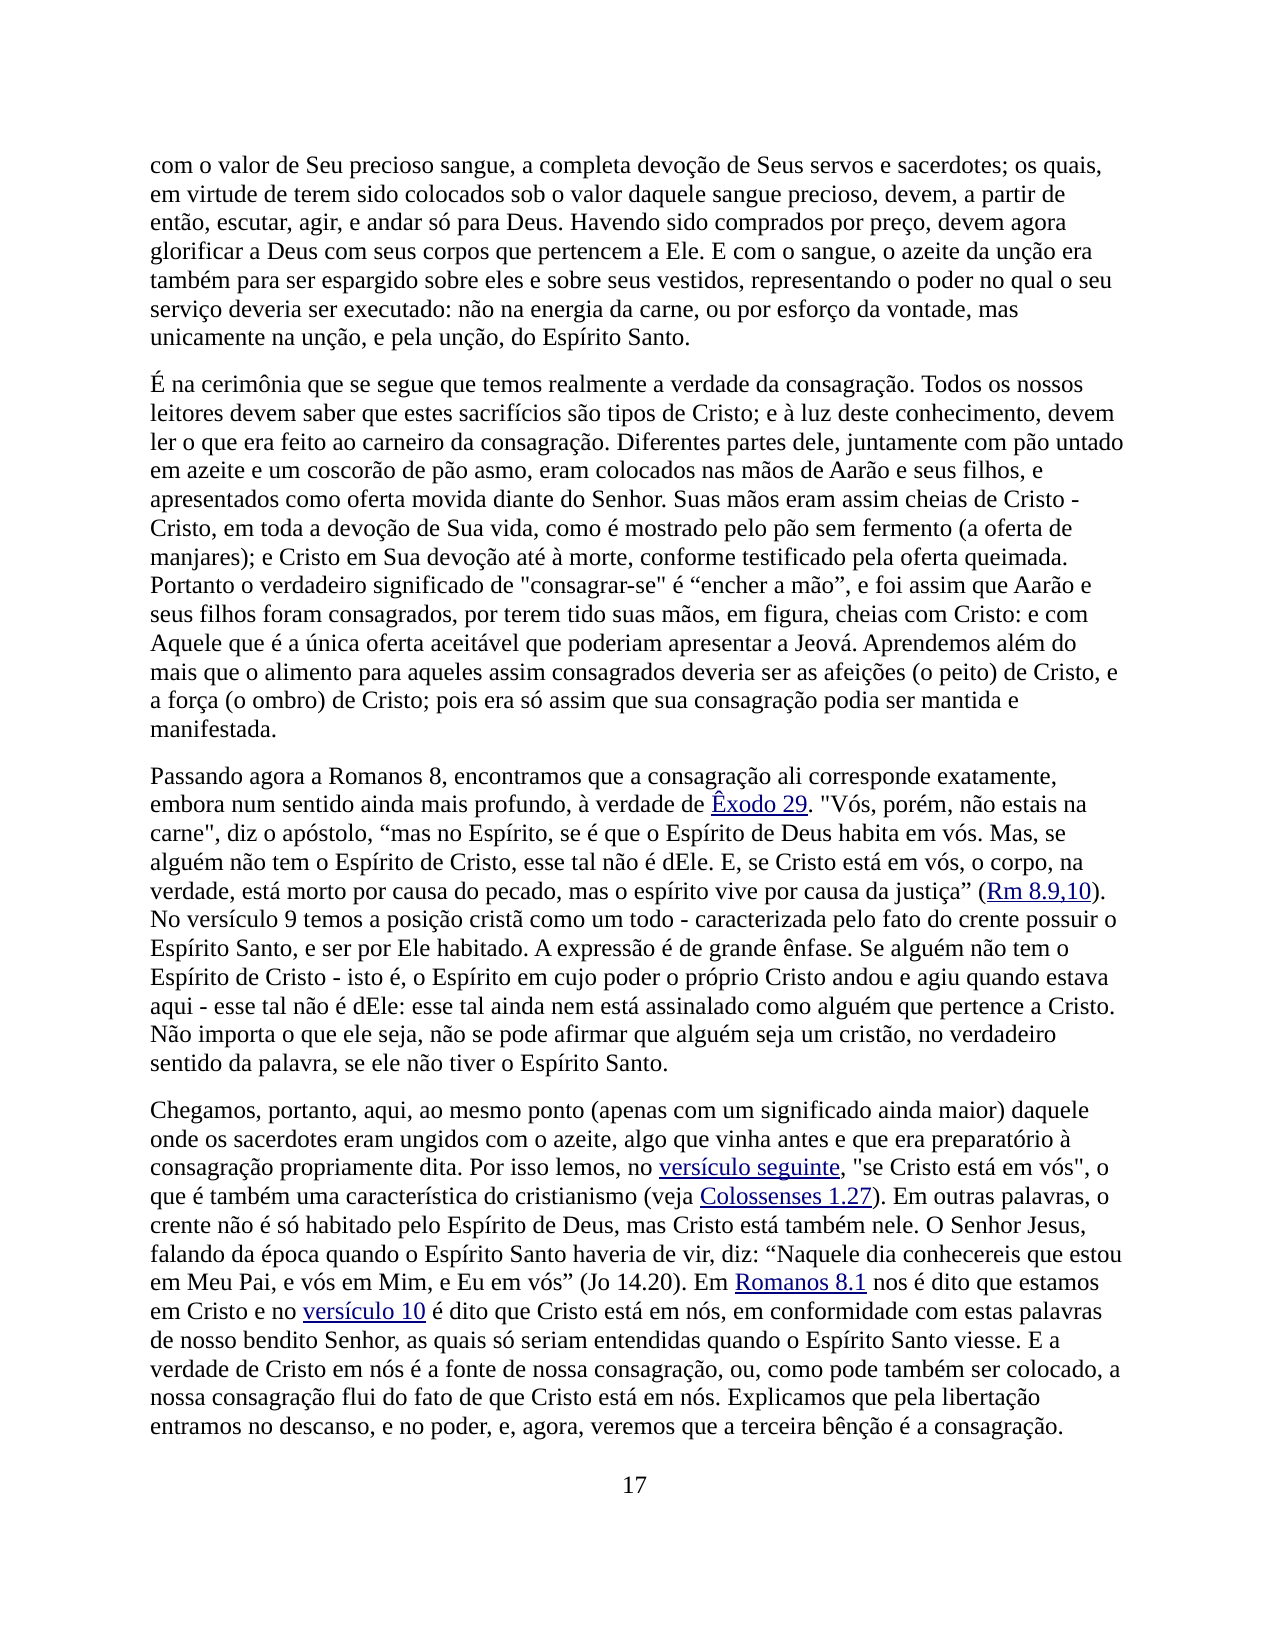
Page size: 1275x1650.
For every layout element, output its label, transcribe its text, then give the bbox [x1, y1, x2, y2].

text Passando agora a Romanos 8, encontramos que a consagração ali corresponde exatamente, embora num sentido ainda mais profundo, à verdade de Êxodo 29. "Vós, porém, não estais na carne", diz o apóstolo, “mas no Espírito, se é que o Espírito de Deus habita em vós. Mas, se alguém não tem o Espírito de Cristo, esse tal não é dEle. E, se Cristo está em vós, o corpo, na verdade, está morto por causa do pecado, mas o espírito vive por causa da justiça” (Rm 8.9,10). No versículo 9 temos a posição cristã como um todo - caracterizada pelo fato do crente possuir o Espírito Santo, e ser por Ele habitado. A expressão é de grande ênfase. Se alguém não tem o Espírito de Cristo - isto é, o Espírito em cujo poder o próprio Cristo andou e agiu quando estava aqui - esse tal não é dEle: esse tal ainda nem está assinalado como alguém que pertence a Cristo. Não importa o que ele seja, não se pode afirmar que alguém seja um cristão, no verdadeiro sentido da palavra, se ele não tiver o Espírito Santo. [150, 761, 1125, 1077]
text Chegamos, portanto, aqui, ao mesmo ponto (apenas com um significado ainda maior) daquele onde os sacerdotes eram ungidos com o azeite, algo que vinha antes e que era preparatório à consagração propriamente dita. Por isso lemos, no versículo seguinte, "se Cristo está em vós", o que é também uma característica do cristianismo (veja Colossenses 1.27). Em outras palavras, o crente não é só habitado pelo Espírito de Deus, mas Cristo está também nele. O Senhor Jesus, falando da época quando o Espírito Santo haveria de vir, diz: “Naquele dia conhecereis que estou em Meu Pai, e vós em Mim, e Eu em vós” (Jo 14.20). Em Romanos 8.1 nos é dito que estamos em Cristo e no versículo 10 é dito que Cristo está em nós, em conformidade com estas palavras de nosso bendito Senhor, as quais só seriam entendidas quando o Espírito Santo viesse. E a verdade de Cristo em nós é a fonte de nossa consagração, ou, como pode também ser colocado, a nossa consagração flui do fato de que Cristo está em nós. Explicamos que pela libertação entramos no descanso, e no poder, e, agora, veremos que a terceira bênção é a consagração. [150, 1095, 1125, 1440]
text com o valor de Seu precioso sangue, a completa devoção de Seus servos e sacerdotes; os quais, em virtude de terem sido colocados sob o valor daquele sangue precioso, devem, a partir de então, escutar, agir, e andar só para Deus. Havendo sido comprados por preço, devem agora glorificar a Deus com seus corpos que pertencem a Ele. E com o sangue, o azeite da unção era também para ser espargido sobre eles e sobre seus vestidos, representando o poder no qual o seu serviço deveria ser executado: não na energia da carne, ou por esforço da vontade, mas unicamente na unção, e pela unção, do Espírito Santo. [150, 150, 1125, 351]
text É na cerimônia que se segue que temos realmente a verdade da consagração. Todos os nossos leitores devem saber que estes sacrifícios são tipos de Cristo; e à luz deste conhecimento, devem ler o que era feito ao carneiro da consagração. Diferentes partes dele, juntamente com pão untado em azeite e um coscorão de pão asmo, eram colocados nas mãos de Aarão e seus filhos, e apresentados como oferta movida diante do Senhor. Suas mãos eram assim cheias de Cristo - Cristo, em toda a devoção de Sua vida, como é mostrado pelo pão sem fermento (a oferta de manjares); e Cristo em Sua devoção até à morte, conforme testificado pela oferta queimada. Portanto o verdadeiro significado de "consagrar-se" é “encher a mão”, e foi assim que Aarão e seus filhos foram consagrados, por terem tido suas mãos, em figura, cheias com Cristo: e com Aquele que é a única oferta aceitável que poderiam apresentar a Jeová. Aprendemos além do mais que o alimento para aqueles assim consagrados deveria ser as afeições (o peito) de Cristo, e a força (o ombro) de Cristo; pois era só assim que sua consagração podia ser mantida e manifestada. [150, 369, 1125, 743]
